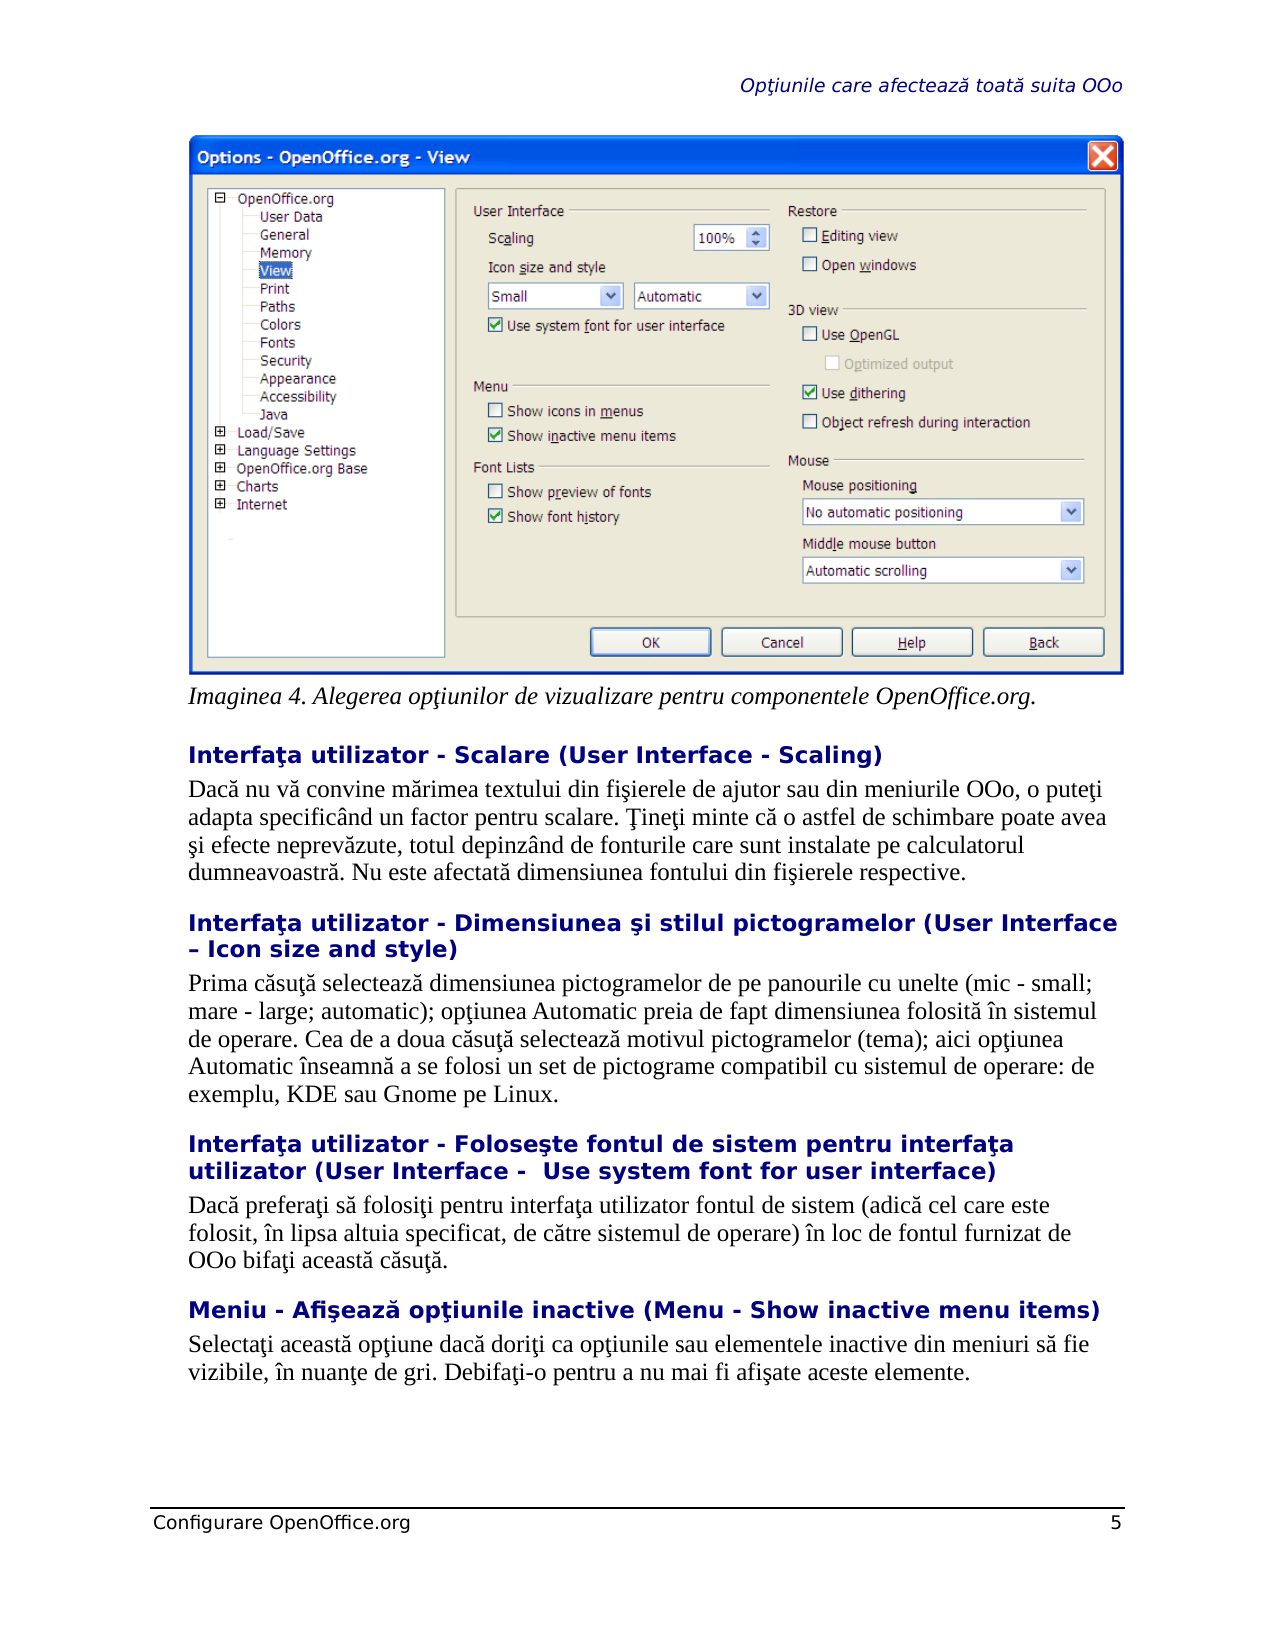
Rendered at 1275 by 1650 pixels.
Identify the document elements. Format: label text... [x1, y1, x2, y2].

picture [187, 133, 1125, 677]
text Dacă preferaţi să folosiţi pentru interfaţa utilizator fontul de sistem (adică cel care este folosit, în lipsa altuia specificat, de către sistemul de operare) în loc de fontul furnizat de OOo bifaţi această căsuţă. [188, 1191, 1125, 1274]
text Imaginea 4. Alegerea opţiunilor de vizualizare pentru componentele OpenOffice.org. [188, 682, 1125, 710]
subtitle Meniu - Afişează opţiunile inactive (Menu - Show inactive menu items) [188, 1298, 1125, 1324]
text Prima căsuţă selectează dimensiunea pictogramelor de pe panourile cu unelte (mic - small; mare - large; automatic); opţiunea Automatic preia de fapt dimensiunea folosită în sistemul de operare. Cea de a doua căsuţă selectează motivul pictogramelor (tema); aici opţiunea Automatic înseamnă a se folosi un set de pictograme compatibil cu sistemul de operare: de exemplu, KDE sau Gnome pe Linux. [188, 969, 1125, 1108]
subtitle Interfaţa utilizator - Dimensiunea şi stilul pictogramelor (User Interface – Icon size and style) [188, 910, 1125, 963]
subtitle Interfaţa utilizator - Foloseşte fontul de sistem pentru interfaţa utilizator (User Interface - Use system font for user interface) [188, 1131, 1125, 1185]
subtitle Interfaţa utilizator - Scalare (User Interface - Scaling) [188, 743, 1125, 769]
text Dacă nu vă convine mărimea textului din fişierele de ajutor sau din meniurile OOo, o puteţi adapta specificând un factor pentru scalare. Ţineţi minte că o astfel de schimbare poate avea şi efecte neprevăzute, totul depinzând de fonturile care sunt instalate pe calculatorul dumneavoastră. Nu este afectată dimensiunea fontului din fişierele respective. [188, 775, 1125, 886]
text Selectaţi această opţiune dacă doriţi ca opţiunile sau elementele inactive din meniuri să fie vizibile, în nuanţe de gri. Debifaţi-o pentru a nu mai fi afişate aceste elemente. [188, 1330, 1125, 1386]
